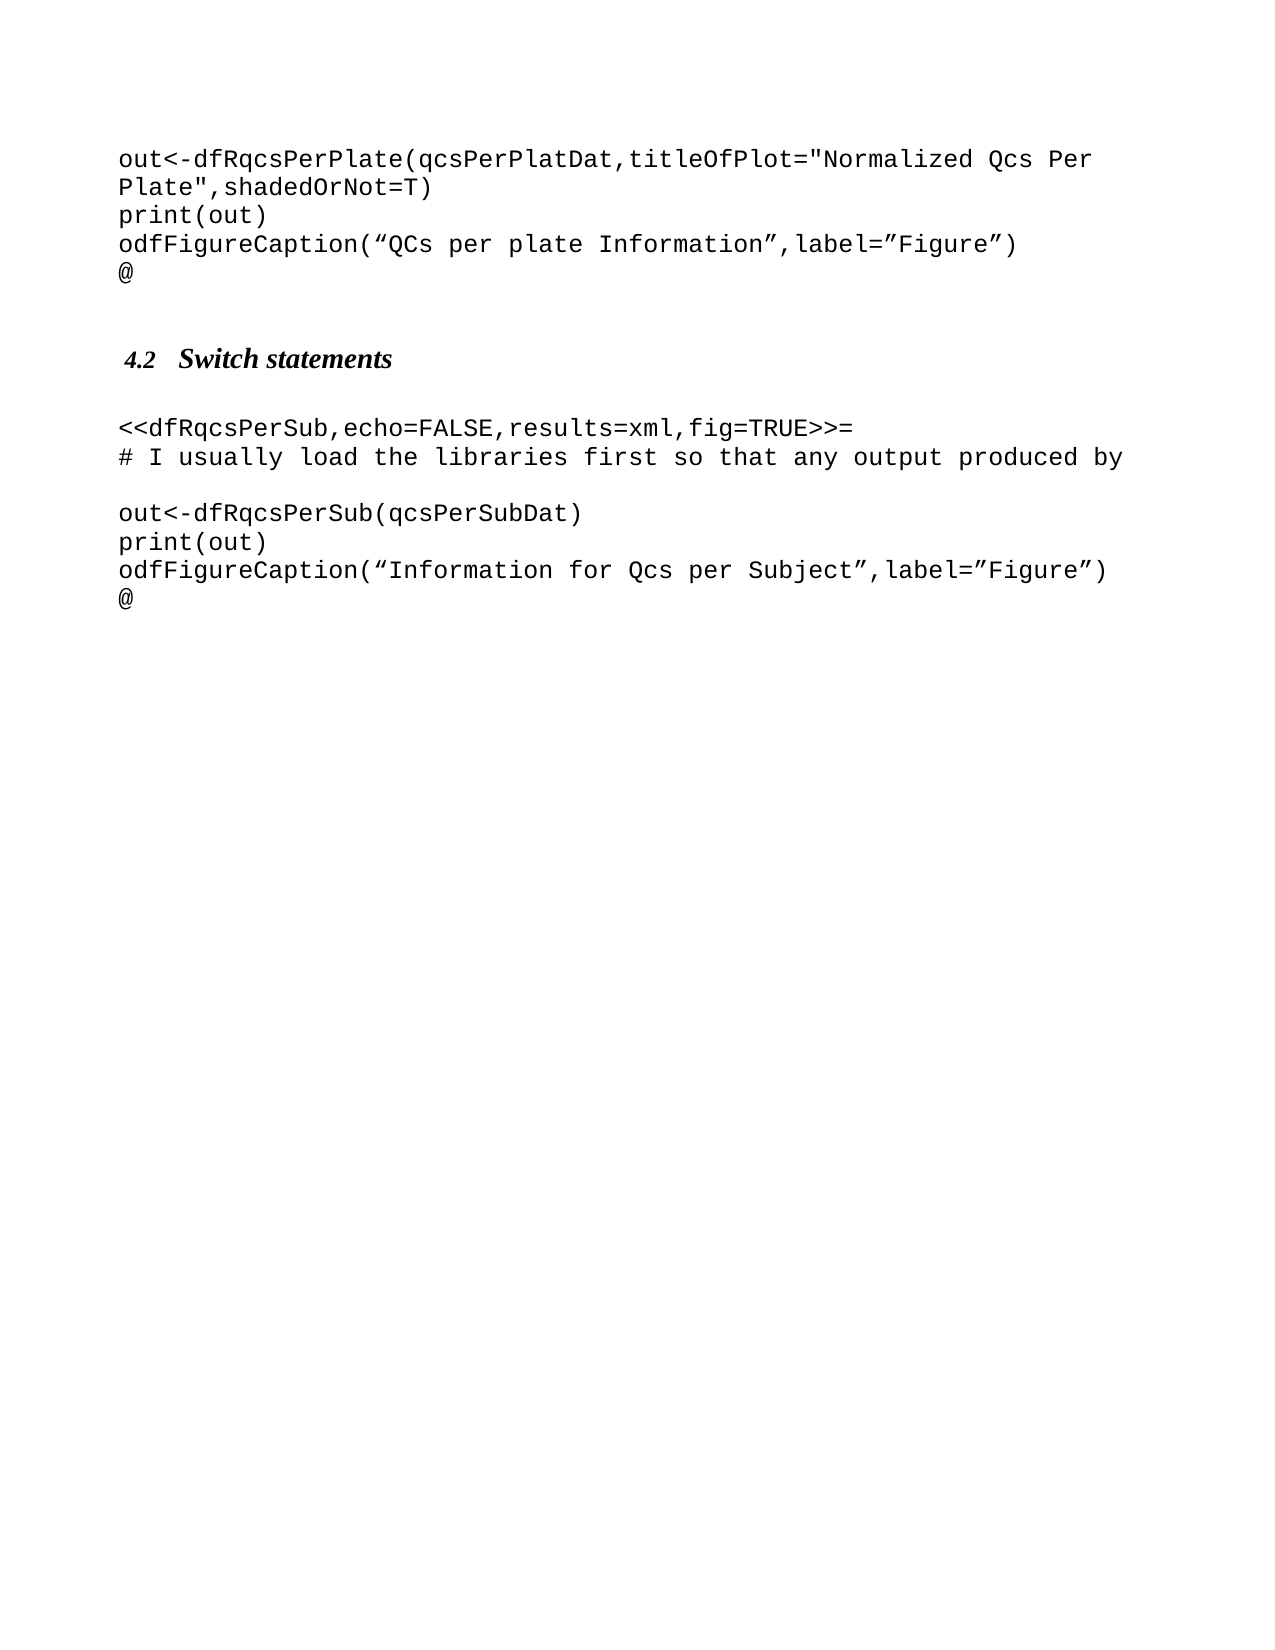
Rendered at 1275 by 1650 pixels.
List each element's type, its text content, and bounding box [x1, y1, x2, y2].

text <<dfRqcsPerSub,echo=FALSE,results=xml,fig=TRUE>>= [118, 416, 1157, 444]
text odfFigureCaption(“QCs per plate Information”,label=”Figure”) [118, 231, 1157, 260]
text @ [118, 586, 1157, 614]
text out<-dfRqcsPerPlate(qcsPerPlatDat,titleOfPlot="Normalized Qcs Per Plate",shadedOrNot=T) [118, 146, 1157, 203]
text odfFigureCaption(“Information for Qcs per Subject”,label=”Figure”) [118, 557, 1157, 586]
text print(out) [118, 529, 1157, 557]
text # I usually load the libraries first so that any output produced by [118, 444, 1157, 472]
subtitle Switch statements [118, 341, 1157, 375]
text print(out) [118, 203, 1157, 231]
text out<-dfRqcsPerSub(qcsPerSubDat) [118, 501, 1157, 529]
text @ [118, 260, 1157, 288]
